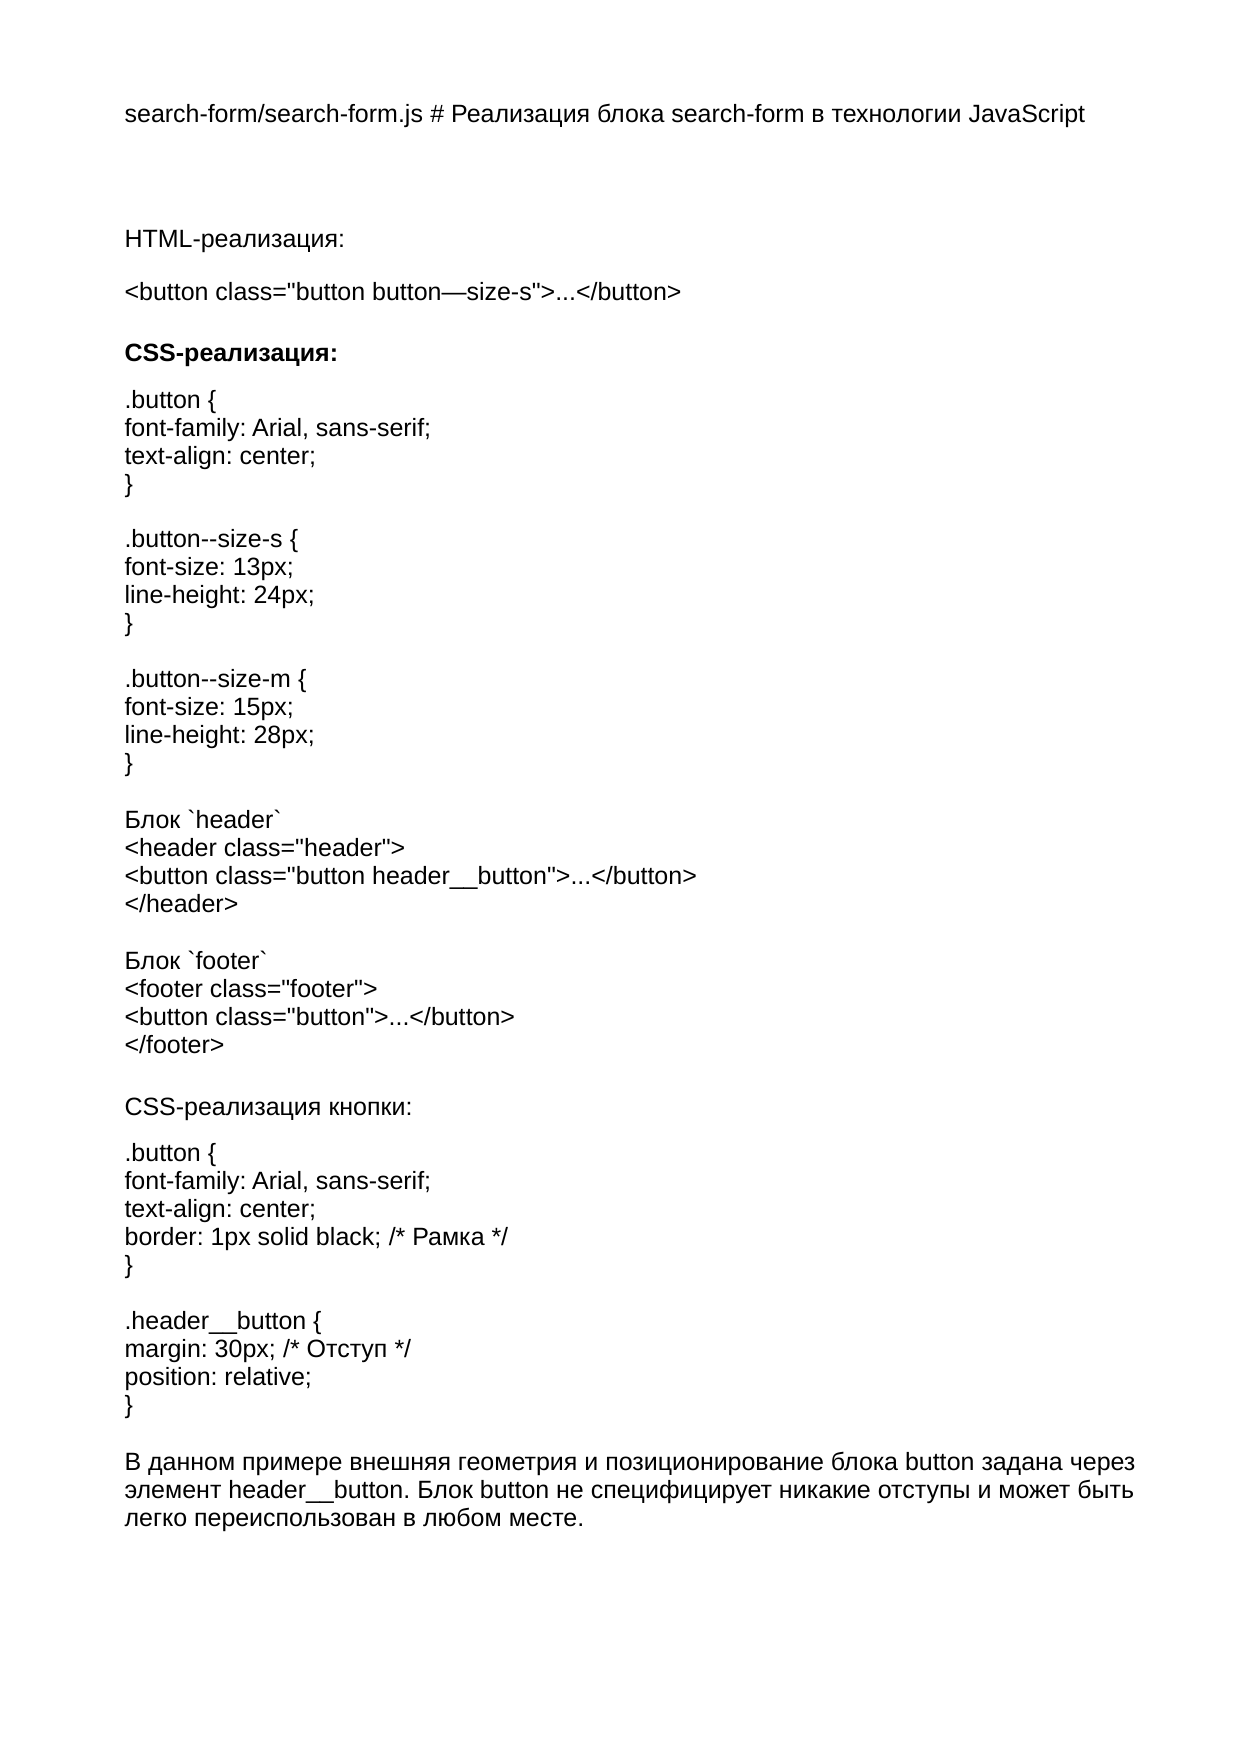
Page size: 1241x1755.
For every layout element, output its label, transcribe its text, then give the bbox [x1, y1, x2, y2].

text position: relative; [118, 1362, 1181, 1390]
text <header class="header"> [118, 834, 1181, 862]
text <button class="button">...</button> [118, 1003, 1181, 1031]
text CSS-реализация кнопки: [118, 1086, 1181, 1120]
text } [118, 469, 1181, 497]
text font-size: 15px; [118, 693, 1181, 721]
text } [118, 1251, 1181, 1279]
text search-form/search-form.js # Реализация блока search-form в технологии JavaScript [118, 99, 1181, 127]
text line-height: 24px; [118, 581, 1181, 609]
text text-align: center; [118, 1195, 1181, 1223]
text </footer> [118, 1031, 1181, 1059]
text <button class="button header__button">...</button> [118, 862, 1181, 890]
text <footer class="footer"> [118, 975, 1181, 1003]
text font-size: 13px; [118, 553, 1181, 581]
text font-family: Arial, sans-serif; [118, 1167, 1181, 1195]
text <button class="button button—size-s">...</button> [118, 271, 1181, 305]
text .button { [118, 1133, 1181, 1167]
text } [118, 749, 1181, 777]
text border: 1px solid black; /* Рамка */ [118, 1223, 1181, 1251]
text Блок `footer` [118, 941, 1181, 975]
text } [118, 609, 1181, 637]
text line-height: 28px; [118, 721, 1181, 749]
text Блок `header` [118, 800, 1181, 834]
text .button--size-s { [118, 525, 1181, 553]
text } [118, 1390, 1181, 1418]
text font-family: Arial, sans-serif; [118, 414, 1181, 442]
text В данном примере внешняя геометрия и позиционирование блока button задана через элемент header__button. Блок button не специфицирует никакие отступы и может быть легко переиспользован в любом месте. [118, 1442, 1181, 1532]
text HTML-реализация: [118, 219, 1181, 253]
text .button--size-m { [118, 665, 1181, 693]
text CSS-реализация: [118, 333, 1181, 367]
text </header> [118, 890, 1181, 918]
text .header__button { [118, 1307, 1181, 1334]
text margin: 30px; /* Отступ */ [118, 1334, 1181, 1362]
text .button { [118, 379, 1181, 414]
text text-align: center; [118, 442, 1181, 469]
